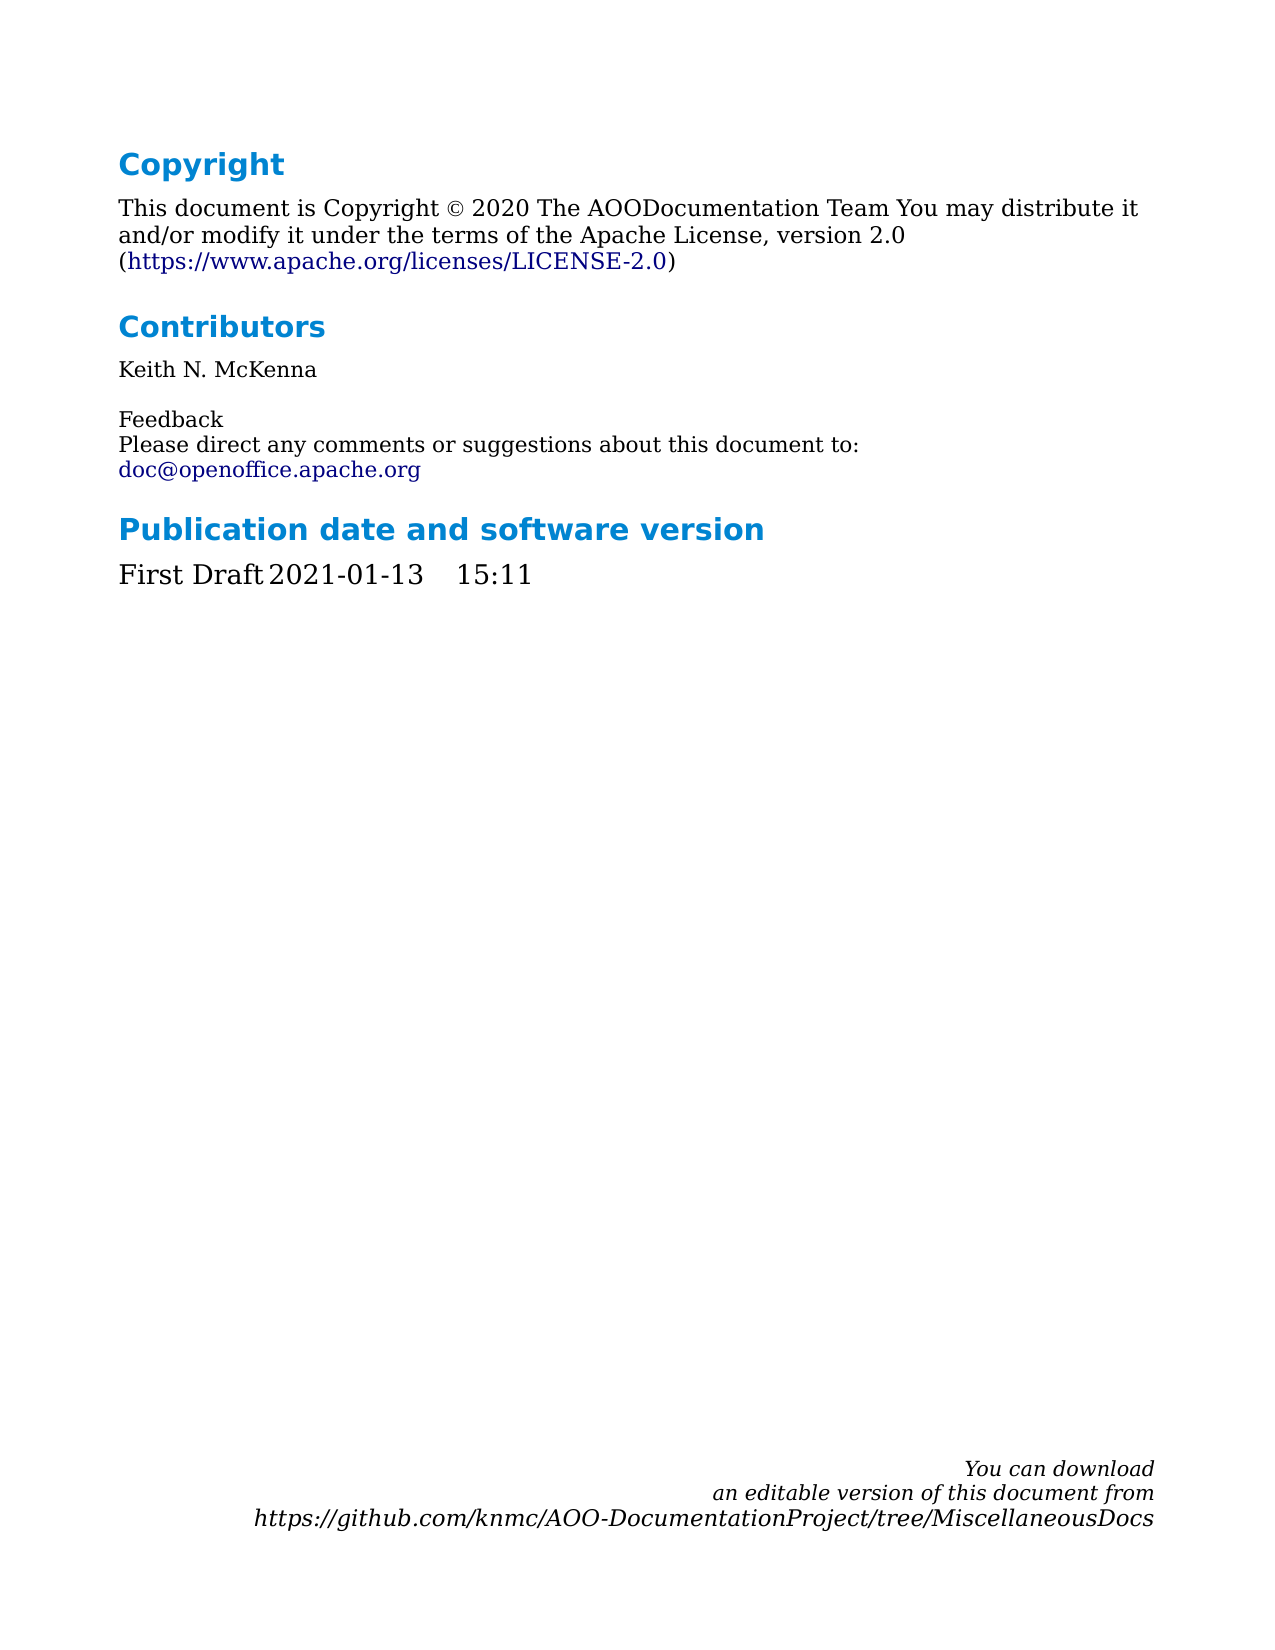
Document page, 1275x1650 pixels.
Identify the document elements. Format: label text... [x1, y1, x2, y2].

text First Draft 2021-01-13 15:11 [118, 559, 1157, 591]
text Publication date and software version [118, 512, 1157, 547]
subtitle Contributors [118, 311, 1157, 345]
text Keith N. McKenna [118, 357, 1157, 382]
text This document is Copyright © 2020 The AOODocumentation Team You may distribute it and/or modify it under the terms of the Apache License, version 2.0 (https://www.apache.org/licenses/LICENSE-2.0) [118, 195, 1157, 275]
text Copyright [118, 148, 1157, 183]
text Feedback [118, 407, 1157, 432]
text Please direct any comments or suggestions about this document to: doc@openoffice.apache.org [118, 432, 1157, 483]
